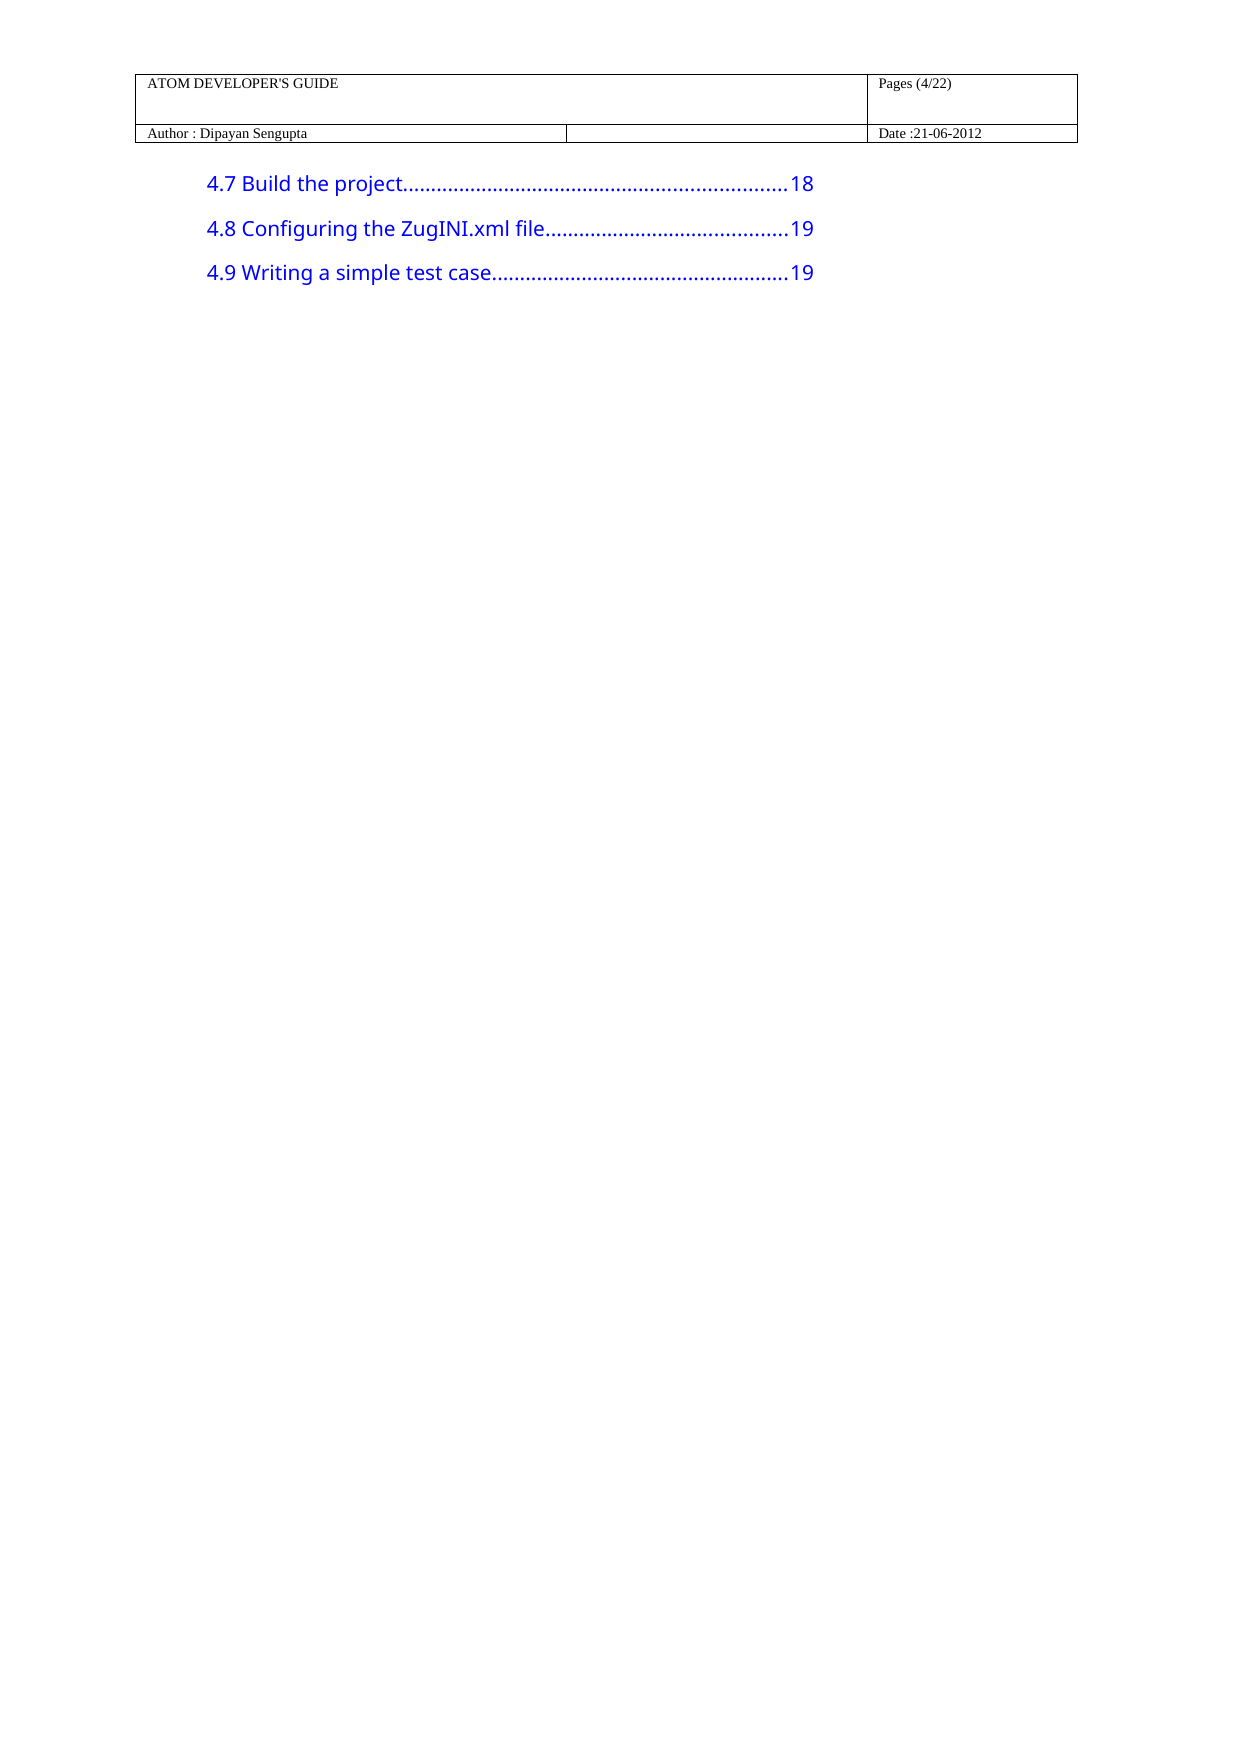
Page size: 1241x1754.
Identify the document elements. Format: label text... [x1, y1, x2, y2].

text 4.9 Writing a simple test case 19 [207, 258, 814, 287]
text 4.7 Build the project 18 [207, 169, 814, 197]
text 4.8 Configuring the ZugINI.xml file 19 [207, 214, 814, 242]
